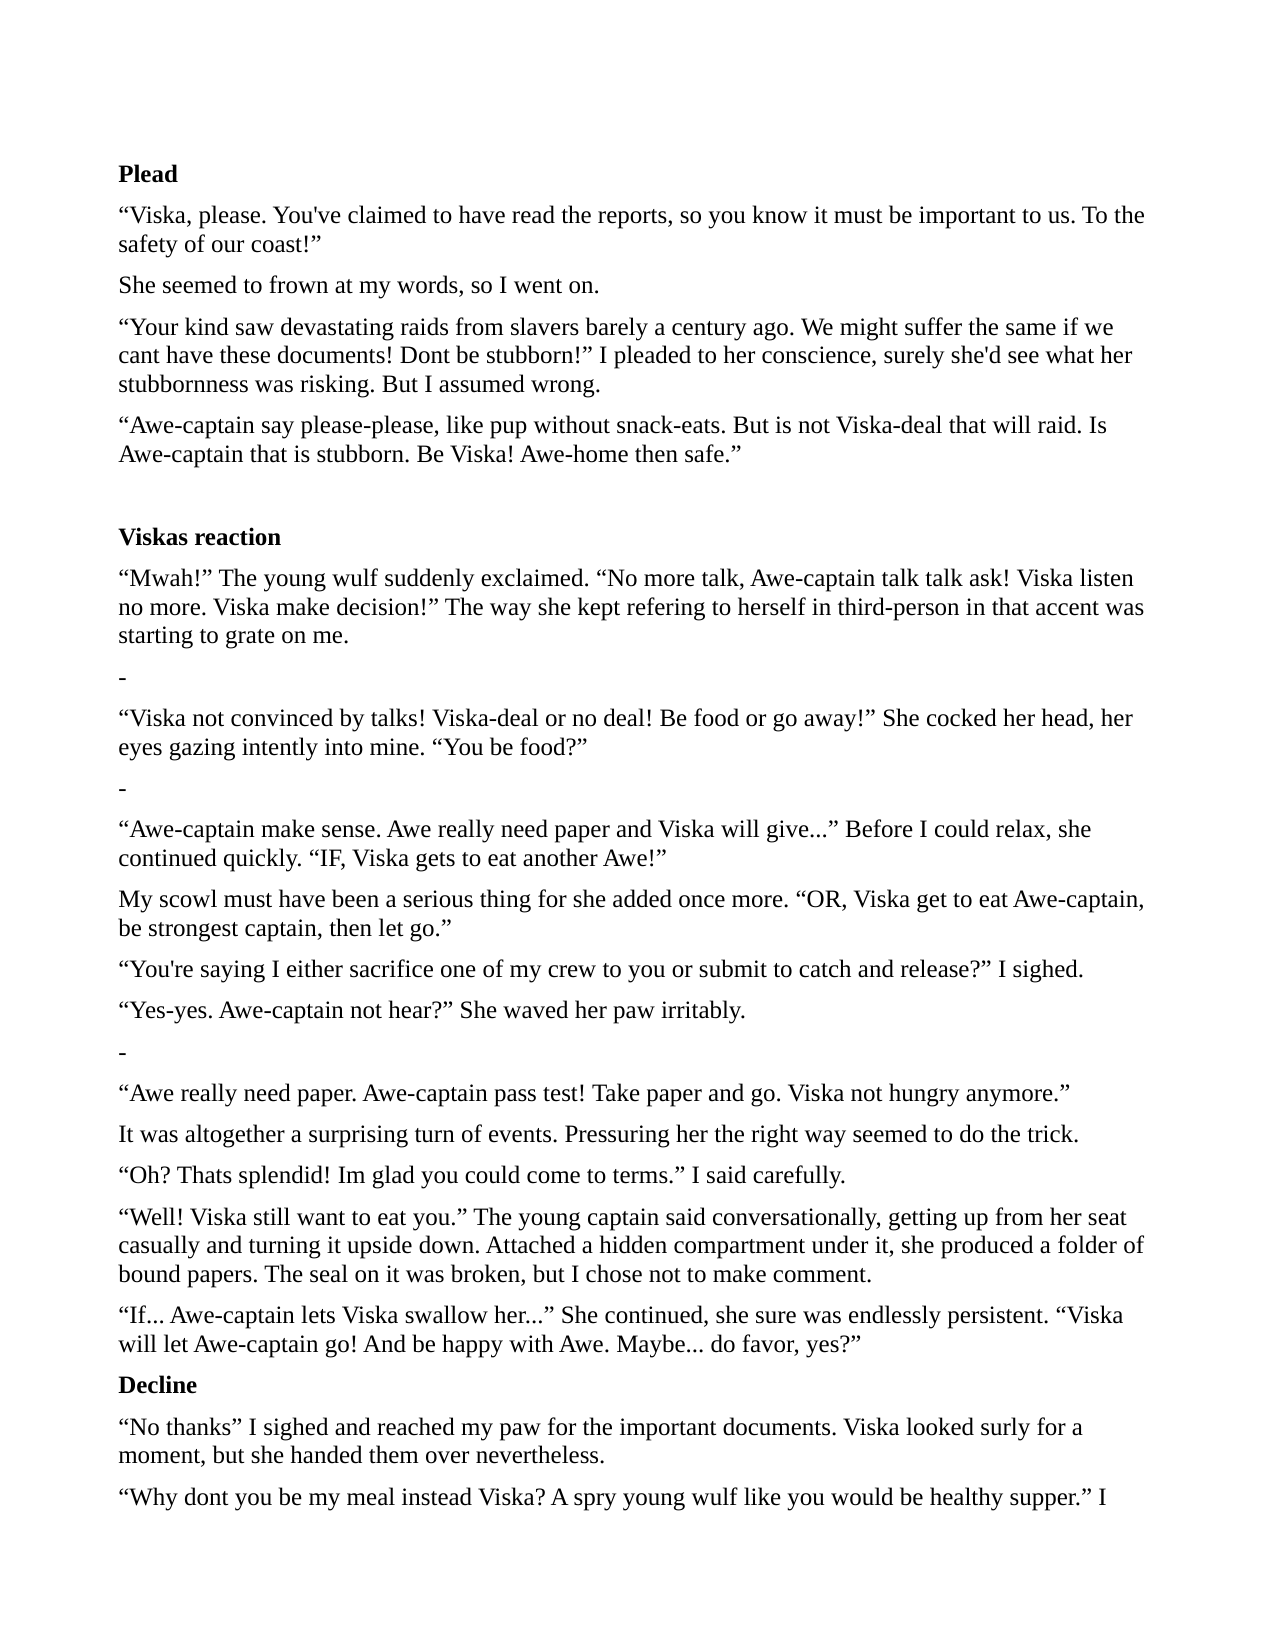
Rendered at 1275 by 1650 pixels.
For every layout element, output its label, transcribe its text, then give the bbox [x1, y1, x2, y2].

text My scowl must have been a serious thing for she added once more. “OR, Viska get to eat Awe-captain, be strongest captain, then let go.” [118, 884, 1157, 942]
text “No thanks” I sighed and reached my paw for the important documents. Viska looked surly for a moment, but she handed them over nevertheless. [118, 1412, 1157, 1469]
text Plead [118, 159, 1157, 188]
text - [118, 1037, 1157, 1066]
text “Mwah!” The young wulf suddenly exclaimed. “No more talk, Awe-captain talk talk ask! Viska listen no more. Viska make decision!” The way she kept refering to herself in third-person in that accent was starting to grate on me. [118, 563, 1157, 649]
text “Well! Viska still want to eat you.” The young captain said conversationally, getting up from her seat casually and turning it upside down. Attached a hidden compartment under it, she produced a folder of bound papers. The seal on it was broken, but I chose not to make comment. [118, 1202, 1157, 1288]
text “Awe-captain make sense. Awe really need paper and Viska will give...” Before I could relax, she continued quickly. “IF, Viska gets to eat another Awe!” [118, 814, 1157, 872]
text “Your kind saw devastating raids from slavers barely a century ago. We might suffer the same if we cant have these documents! Dont be stubborn!” I pleaded to her conscience, surely she'd see what her stubbornness was risking. But I assumed wrong. [118, 312, 1157, 398]
text Decline [118, 1371, 1157, 1399]
text She seemed to frown at my words, so I went on. [118, 271, 1157, 299]
text “Viska not convinced by talks! Viska-deal or no deal! Be food or go away!” She cocked her head, her eyes gazing intently into mine. “You be food?” [118, 703, 1157, 761]
text “If... Awe-captain lets Viska swallow her...” She continued, she sure was endlessly persistent. “Viska will let Awe-captain go! And be happy with Awe. Maybe... do favor, yes?” [118, 1301, 1157, 1358]
text - [118, 662, 1157, 691]
text “You're saying I either sacrifice one of my crew to you or submit to catch and release?” I sighed. [118, 954, 1157, 983]
text “Awe really need paper. Awe-captain pass test! Take paper and go. Viska not hungry anymore.” [118, 1078, 1157, 1107]
text “Awe-captain say please-please, like pup without snack-eats. But is not Viska-deal that will raid. Is Awe-captain that is stubborn. Be Viska! Awe-home then safe.” [118, 411, 1157, 468]
text “Viska, please. You've claimed to have read the reports, so you know it must be important to us. To the safety of our coast!” [118, 201, 1157, 258]
text Viskas reaction [118, 522, 1157, 551]
text “Yes-yes. Awe-captain not hear?” She waved her paw irritably. [118, 996, 1157, 1024]
text “Oh? Thats splendid! Im glad you could come to terms.” I said carefully. [118, 1161, 1157, 1189]
text It was altogether a surprising turn of events. Pressuring her the right way seemed to do the trick. [118, 1119, 1157, 1148]
text - [118, 773, 1157, 802]
text “Why dont you be my meal instead Viska? A spry young wulf like you would be healthy supper.” I [118, 1482, 1157, 1511]
